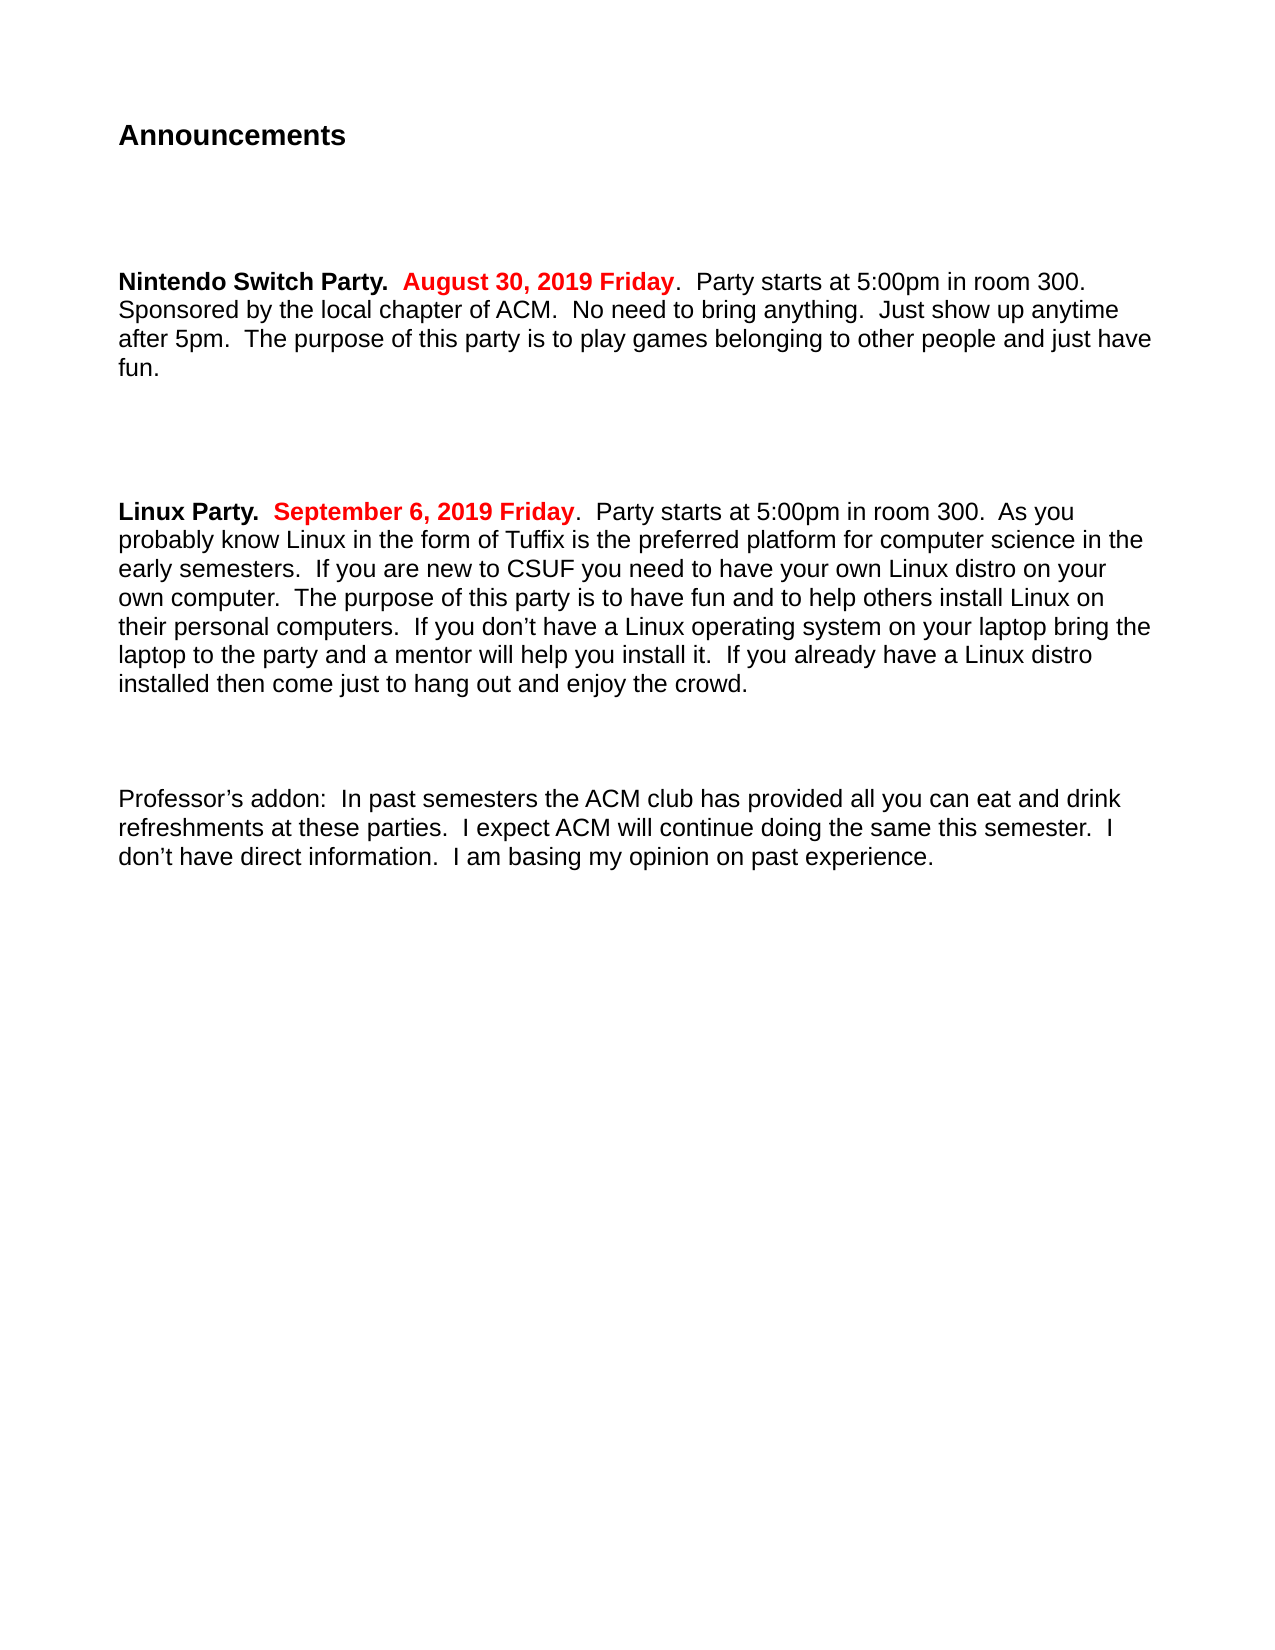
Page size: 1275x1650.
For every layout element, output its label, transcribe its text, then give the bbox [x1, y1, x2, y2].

text Professor’s addon: In past semesters the ACM club has provided all you can eat and drink refreshments at these parties. I expect ACM will continue doing the same this semester. I don’t have direct information. I am basing my opinion on past experience. [118, 784, 1157, 870]
text Linux Party. September 6, 2019 Friday. Party starts at 5:00pm in room 300. As you probably know Linux in the form of Tuffix is the preferred platform for computer science in the early semesters. If you are new to CSUF you need to have your own Linux distro on your own computer. The purpose of this party is to have fun and to help others install Linux on their personal computers. If you don’t have a Linux operating system on your laptop bring the laptop to the party and a mentor will help you install it. If you already have a Linux distro installed then come just to hang out and enjoy the crowd. [118, 497, 1157, 698]
text Announcements [118, 118, 1157, 152]
text Nintendo Switch Party. August 30, 2019 Friday. Party starts at 5:00pm in room 300. Sponsored by the local chapter of ACM. No need to bring anything. Just show up anytime after 5pm. The purpose of this party is to play games belonging to other people and just have fun. [118, 267, 1157, 382]
